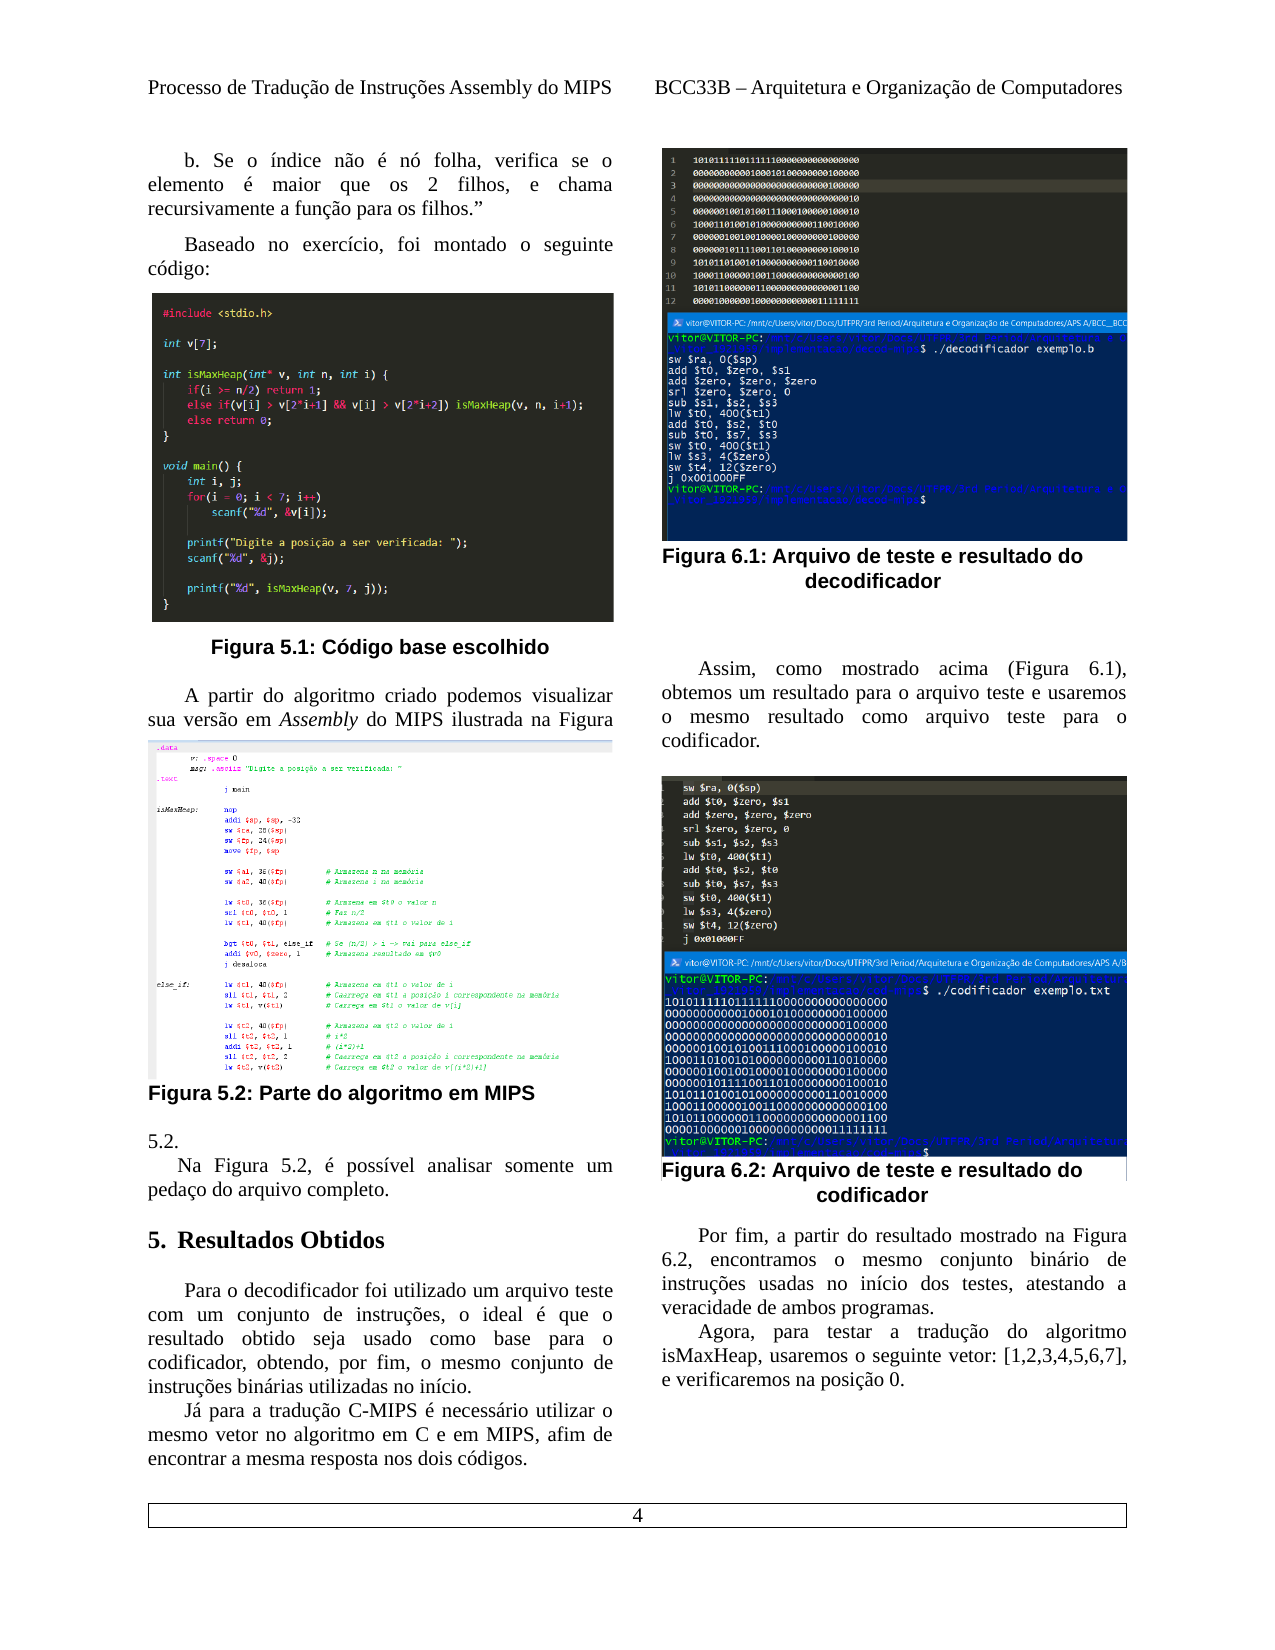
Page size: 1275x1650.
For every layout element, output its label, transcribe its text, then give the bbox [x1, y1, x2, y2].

text b. Se o índice não é nó folha, verifica se o elemento é maior que os 2 filhos, e chama recursivamente a função para os filhos.” [148, 148, 613, 220]
text Figura 5.1: Código base escolhido [148, 634, 613, 658]
text Assim, como mostrado acima (Figura 6.1), obtemos um resultado para o arquivo teste e usaremos o mesmo resultado como arquivo teste para o codificador. [661, 656, 1127, 752]
text Já para a tradução C-MIPS é necessário utilizar o mesmo vetor no algoritmo em C e em MIPS, afim de encontrar a mesma resposta nos dois códigos. [148, 1398, 613, 1470]
text Por fim, a partir do resultado mostrado na Figura 6.2, encontramos o mesmo conjunto binário de instruções usadas no início dos testes, atestando a veracidade de ambos programas. [661, 1223, 1127, 1319]
text Para o decodificador foi utilizado um arquivo teste com um conjunto de instruções, o ideal é que o resultado obtido seja usado como base para o codificador, obtendo, por fim, o mesmo conjunto de instruções binárias utilizadas no início. [148, 1278, 613, 1398]
text 5.2. [148, 1129, 613, 1153]
text Na Figura 5.2, é possível analisar somente um pedaço do arquivo completo. [148, 1153, 613, 1201]
subtitle Resultados Obtidos [148, 1225, 613, 1253]
text Baseado no exercício, foi montado o seguinte código: [148, 232, 613, 280]
text A partir do algoritmo criado podemos visualizar sua versão em Assembly do MIPS ilustrada na Figura [148, 683, 613, 740]
text Agora, para testar a tradução do algoritmo isMaxHeap, usaremos o seguinte vetor: [1,2,3,4,5,6,7], e verificaremos na posição 0. [661, 1319, 1127, 1391]
